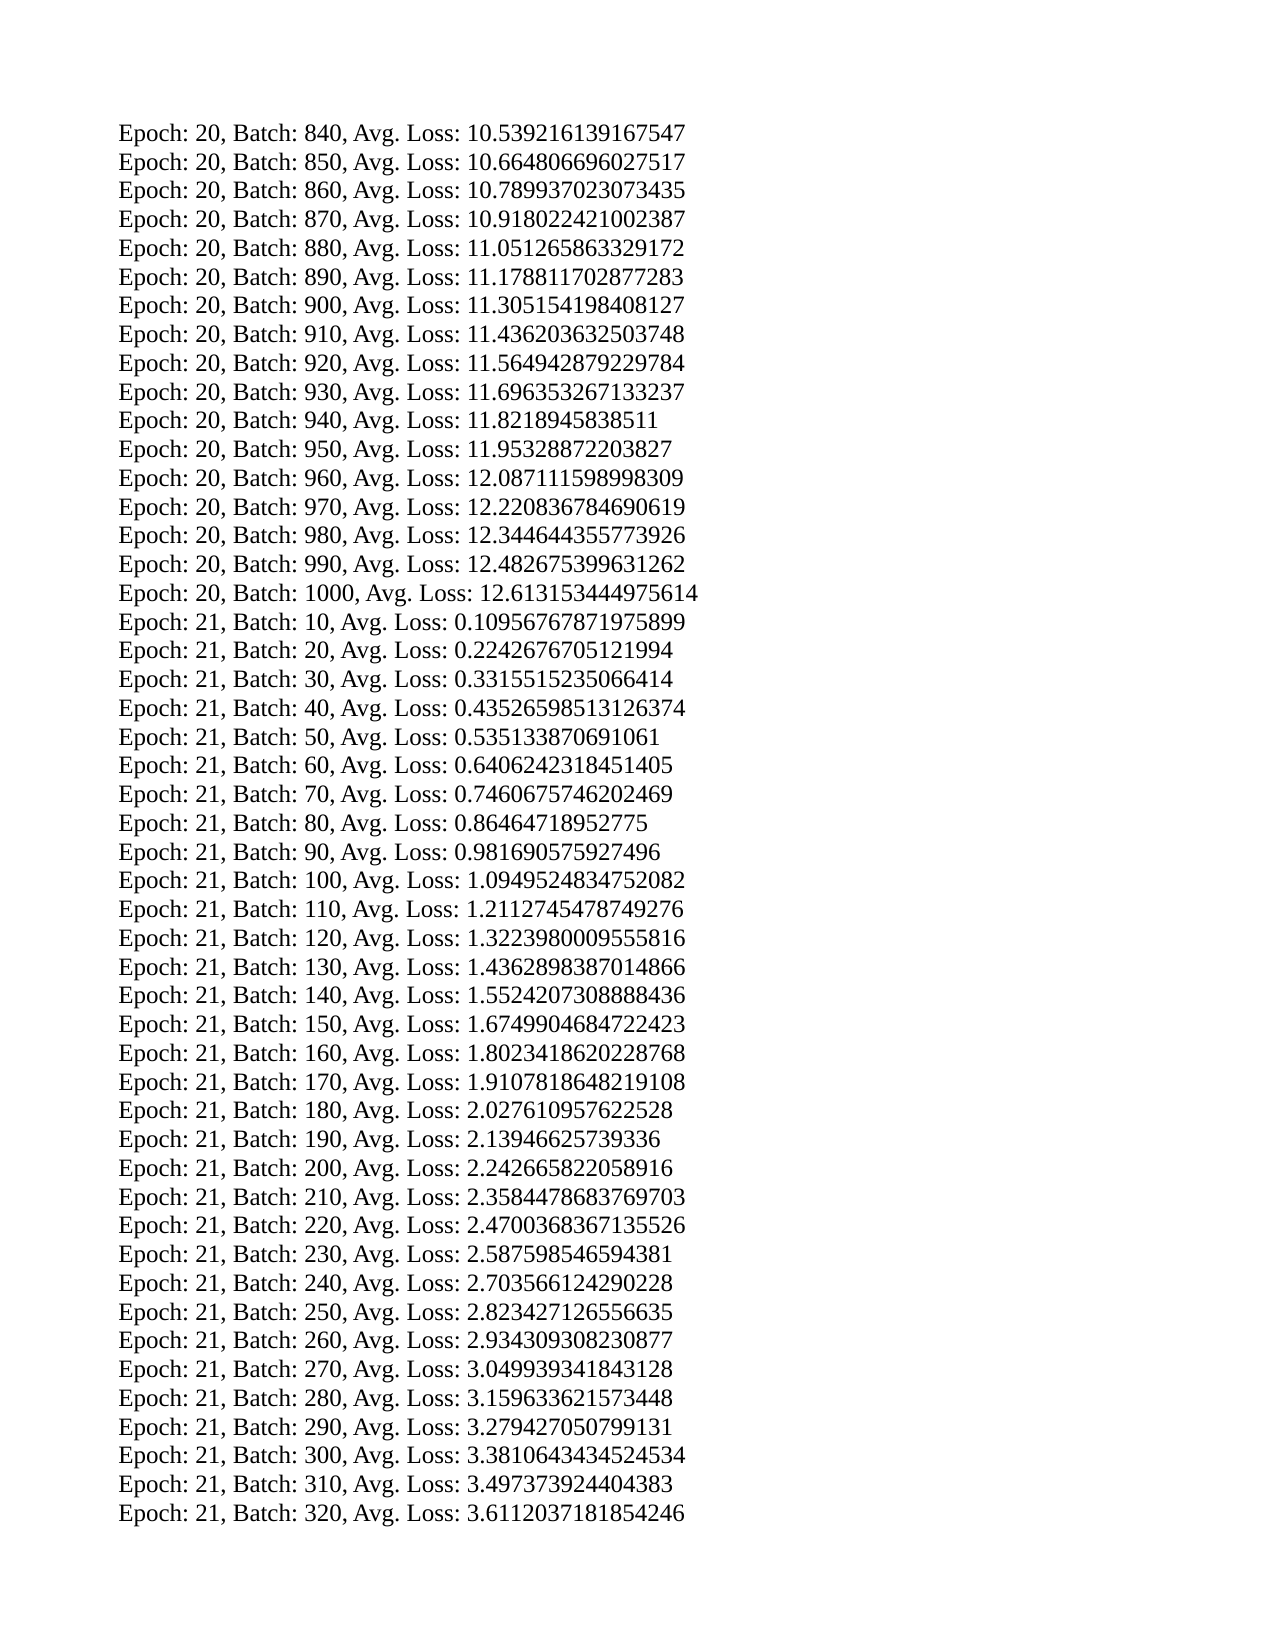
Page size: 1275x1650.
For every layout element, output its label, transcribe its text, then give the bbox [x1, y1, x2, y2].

text Epoch: 21, Batch: 100, Avg. Loss: 1.0949524834752082 [118, 866, 1157, 894]
text Epoch: 20, Batch: 890, Avg. Loss: 11.178811702877283 [118, 262, 1157, 291]
text Epoch: 21, Batch: 220, Avg. Loss: 2.4700368367135526 [118, 1211, 1157, 1239]
text Epoch: 20, Batch: 930, Avg. Loss: 11.696353267133237 [118, 377, 1157, 406]
text Epoch: 21, Batch: 270, Avg. Loss: 3.049939341843128 [118, 1354, 1157, 1383]
text Epoch: 21, Batch: 210, Avg. Loss: 2.3584478683769703 [118, 1182, 1157, 1211]
text Epoch: 21, Batch: 30, Avg. Loss: 0.3315515235066414 [118, 664, 1157, 693]
text Epoch: 21, Batch: 20, Avg. Loss: 0.2242676705121994 [118, 636, 1157, 664]
text Epoch: 20, Batch: 940, Avg. Loss: 11.8218945838511 [118, 406, 1157, 434]
text Epoch: 21, Batch: 170, Avg. Loss: 1.9107818648219108 [118, 1067, 1157, 1096]
text Epoch: 21, Batch: 60, Avg. Loss: 0.6406242318451405 [118, 751, 1157, 779]
text Epoch: 21, Batch: 160, Avg. Loss: 1.8023418620228768 [118, 1038, 1157, 1067]
text Epoch: 21, Batch: 310, Avg. Loss: 3.497373924404383 [118, 1469, 1157, 1498]
text Epoch: 20, Batch: 910, Avg. Loss: 11.436203632503748 [118, 319, 1157, 348]
text Epoch: 21, Batch: 40, Avg. Loss: 0.43526598513126374 [118, 693, 1157, 722]
text Epoch: 20, Batch: 840, Avg. Loss: 10.539216139167547 [118, 118, 1157, 147]
text Epoch: 21, Batch: 240, Avg. Loss: 2.703566124290228 [118, 1268, 1157, 1297]
text Epoch: 21, Batch: 140, Avg. Loss: 1.5524207308888436 [118, 981, 1157, 1009]
text Epoch: 21, Batch: 200, Avg. Loss: 2.242665822058916 [118, 1153, 1157, 1182]
text Epoch: 21, Batch: 180, Avg. Loss: 2.027610957622528 [118, 1096, 1157, 1124]
text Epoch: 21, Batch: 320, Avg. Loss: 3.6112037181854246 [118, 1498, 1157, 1527]
text Epoch: 21, Batch: 10, Avg. Loss: 0.10956767871975899 [118, 607, 1157, 636]
text Epoch: 21, Batch: 230, Avg. Loss: 2.587598546594381 [118, 1239, 1157, 1268]
text Epoch: 20, Batch: 870, Avg. Loss: 10.918022421002387 [118, 204, 1157, 233]
text Epoch: 20, Batch: 880, Avg. Loss: 11.051265863329172 [118, 233, 1157, 262]
text Epoch: 20, Batch: 950, Avg. Loss: 11.95328872203827 [118, 434, 1157, 463]
text Epoch: 21, Batch: 150, Avg. Loss: 1.6749904684722423 [118, 1009, 1157, 1038]
text Epoch: 21, Batch: 260, Avg. Loss: 2.934309308230877 [118, 1326, 1157, 1354]
text Epoch: 20, Batch: 970, Avg. Loss: 12.220836784690619 [118, 492, 1157, 521]
text Epoch: 21, Batch: 50, Avg. Loss: 0.535133870691061 [118, 722, 1157, 751]
text Epoch: 21, Batch: 300, Avg. Loss: 3.3810643434524534 [118, 1441, 1157, 1469]
text Epoch: 20, Batch: 1000, Avg. Loss: 12.613153444975614 [118, 578, 1157, 607]
text Epoch: 21, Batch: 190, Avg. Loss: 2.13946625739336 [118, 1124, 1157, 1153]
text Epoch: 20, Batch: 860, Avg. Loss: 10.789937023073435 [118, 176, 1157, 204]
text Epoch: 21, Batch: 130, Avg. Loss: 1.4362898387014866 [118, 952, 1157, 981]
text Epoch: 20, Batch: 960, Avg. Loss: 12.087111598998309 [118, 463, 1157, 492]
text Epoch: 21, Batch: 120, Avg. Loss: 1.3223980009555816 [118, 923, 1157, 952]
text Epoch: 21, Batch: 90, Avg. Loss: 0.981690575927496 [118, 837, 1157, 866]
text Epoch: 21, Batch: 250, Avg. Loss: 2.823427126556635 [118, 1297, 1157, 1326]
text Epoch: 20, Batch: 980, Avg. Loss: 12.344644355773926 [118, 521, 1157, 549]
text Epoch: 20, Batch: 900, Avg. Loss: 11.305154198408127 [118, 291, 1157, 319]
text Epoch: 21, Batch: 290, Avg. Loss: 3.279427050799131 [118, 1412, 1157, 1441]
text Epoch: 20, Batch: 850, Avg. Loss: 10.664806696027517 [118, 147, 1157, 176]
text Epoch: 21, Batch: 280, Avg. Loss: 3.159633621573448 [118, 1383, 1157, 1412]
text Epoch: 20, Batch: 990, Avg. Loss: 12.482675399631262 [118, 549, 1157, 578]
text Epoch: 21, Batch: 70, Avg. Loss: 0.7460675746202469 [118, 779, 1157, 808]
text Epoch: 20, Batch: 920, Avg. Loss: 11.564942879229784 [118, 348, 1157, 377]
text Epoch: 21, Batch: 80, Avg. Loss: 0.86464718952775 [118, 808, 1157, 837]
text Epoch: 21, Batch: 110, Avg. Loss: 1.2112745478749276 [118, 894, 1157, 923]
